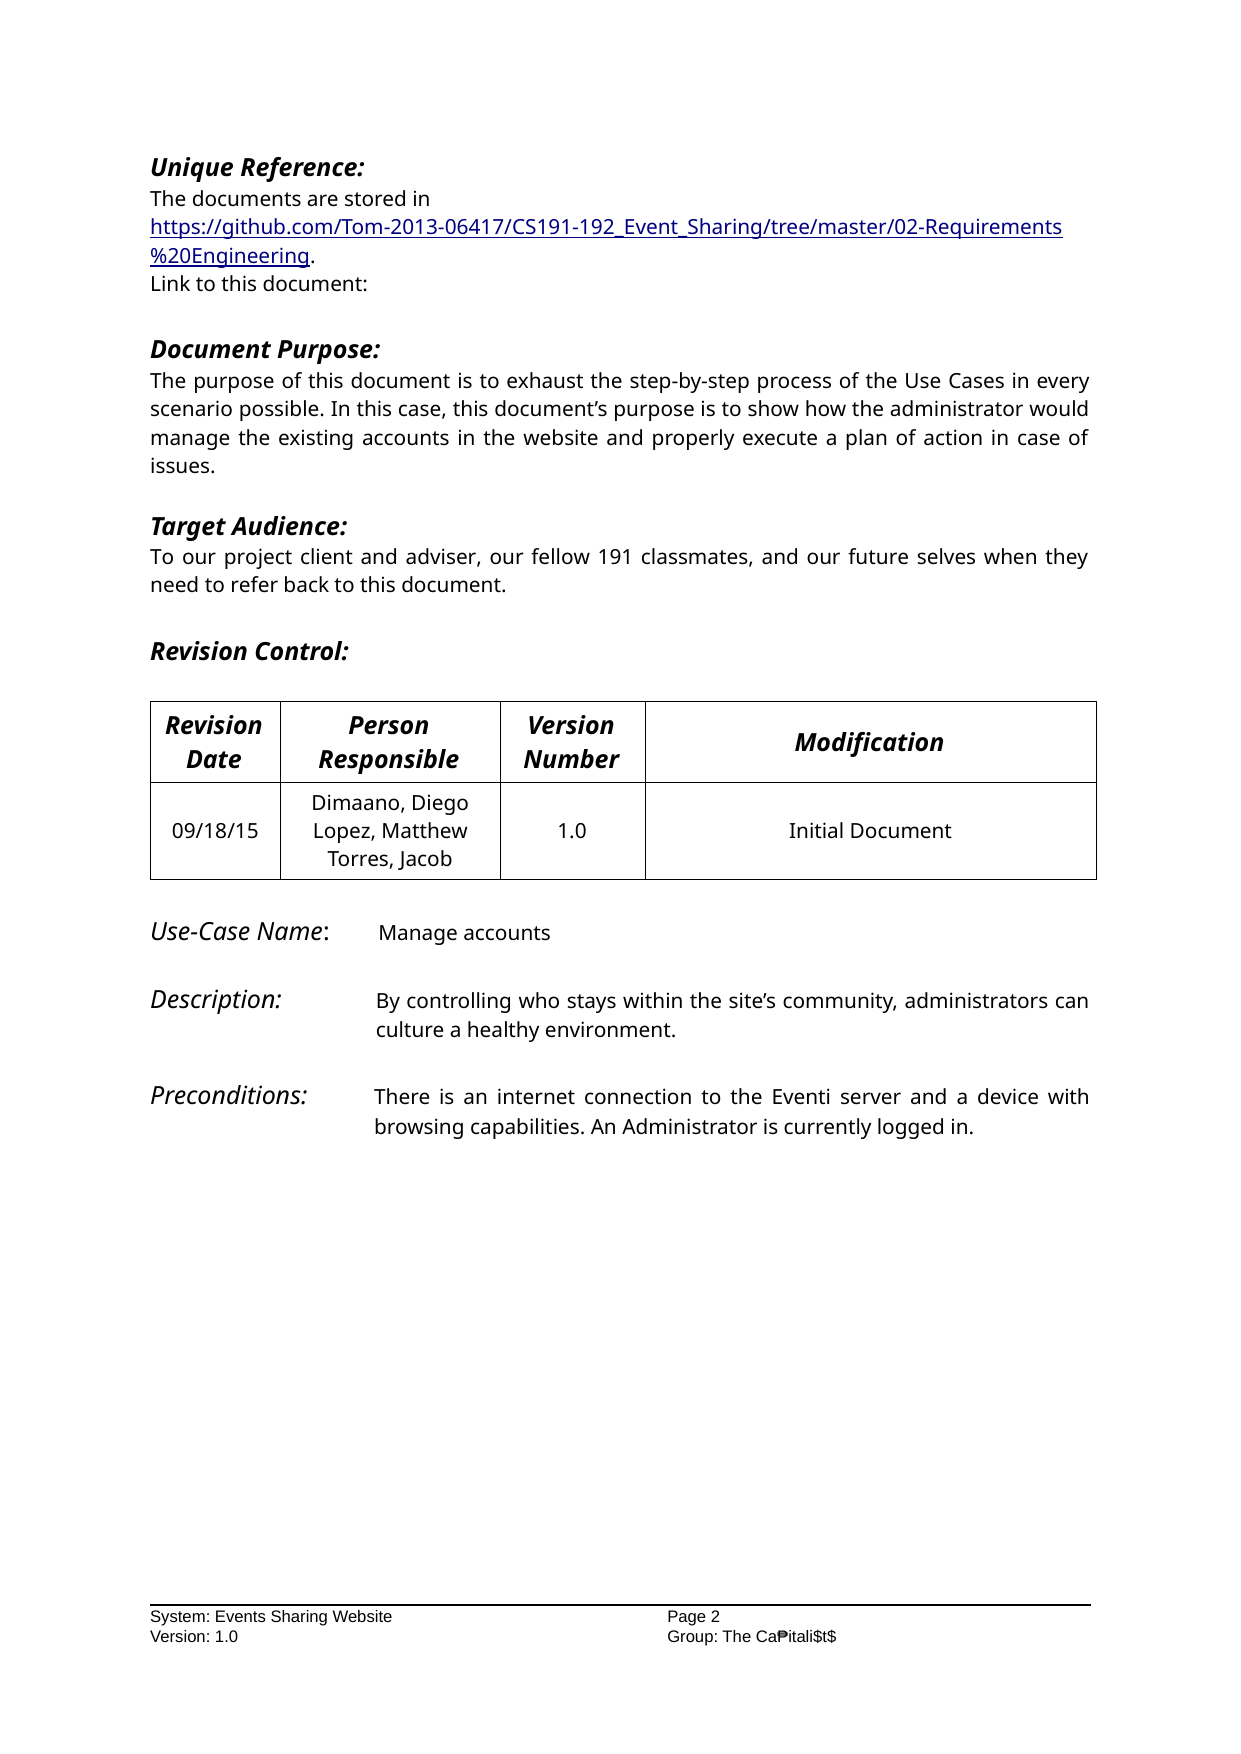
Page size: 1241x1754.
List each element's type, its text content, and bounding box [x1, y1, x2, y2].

text Description: By controlling who stays within the site’s community, administrators can culture a healthy environment. [150, 981, 1091, 1044]
table_header Person Responsible [281, 702, 500, 781]
table_cell Initial Document [646, 783, 1096, 879]
table_cell Dimaano, Diego Lopez, Matthew Torres, Jacob [281, 783, 500, 879]
subtitle Document Purpose: [150, 332, 1091, 366]
table_header Modification [646, 702, 1096, 781]
subtitle Link to this document: [150, 269, 1091, 298]
subtitle The purpose of this document is to exhaust the step-by-step process of the Use Cases in every scenario possible. In this case, this document’s purpose is to show how the administrator would manage the existing accounts in the website and properly execute a plan of action in case of issues. [150, 366, 1091, 480]
text To our project client and adviser, our fellow 191 classmates, and our future selves when they need to refer back to this document. [150, 542, 1091, 599]
subtitle Unique Reference: [150, 150, 1091, 184]
table_cell 1.0 [501, 783, 645, 879]
table_header Revision Date [151, 702, 280, 781]
table_cell 09/18/15 [151, 783, 280, 879]
subtitle Revision Control: [150, 633, 1091, 667]
subtitle Target Audience: [150, 508, 1091, 542]
text Use-Case Name: Manage accounts [150, 913, 1091, 947]
subtitle The documents are stored in https://github.com/Tom-2013-06417/CS191-192_Event_Sharing/tree/master/02-Requirements%20Engineering. [150, 184, 1091, 269]
table_header Version Number [501, 702, 645, 781]
text Preconditions: There is an internet connection to the Eventi server and a device with browsing capabilities. An Administrator is currently logged in. [150, 1078, 1091, 1140]
